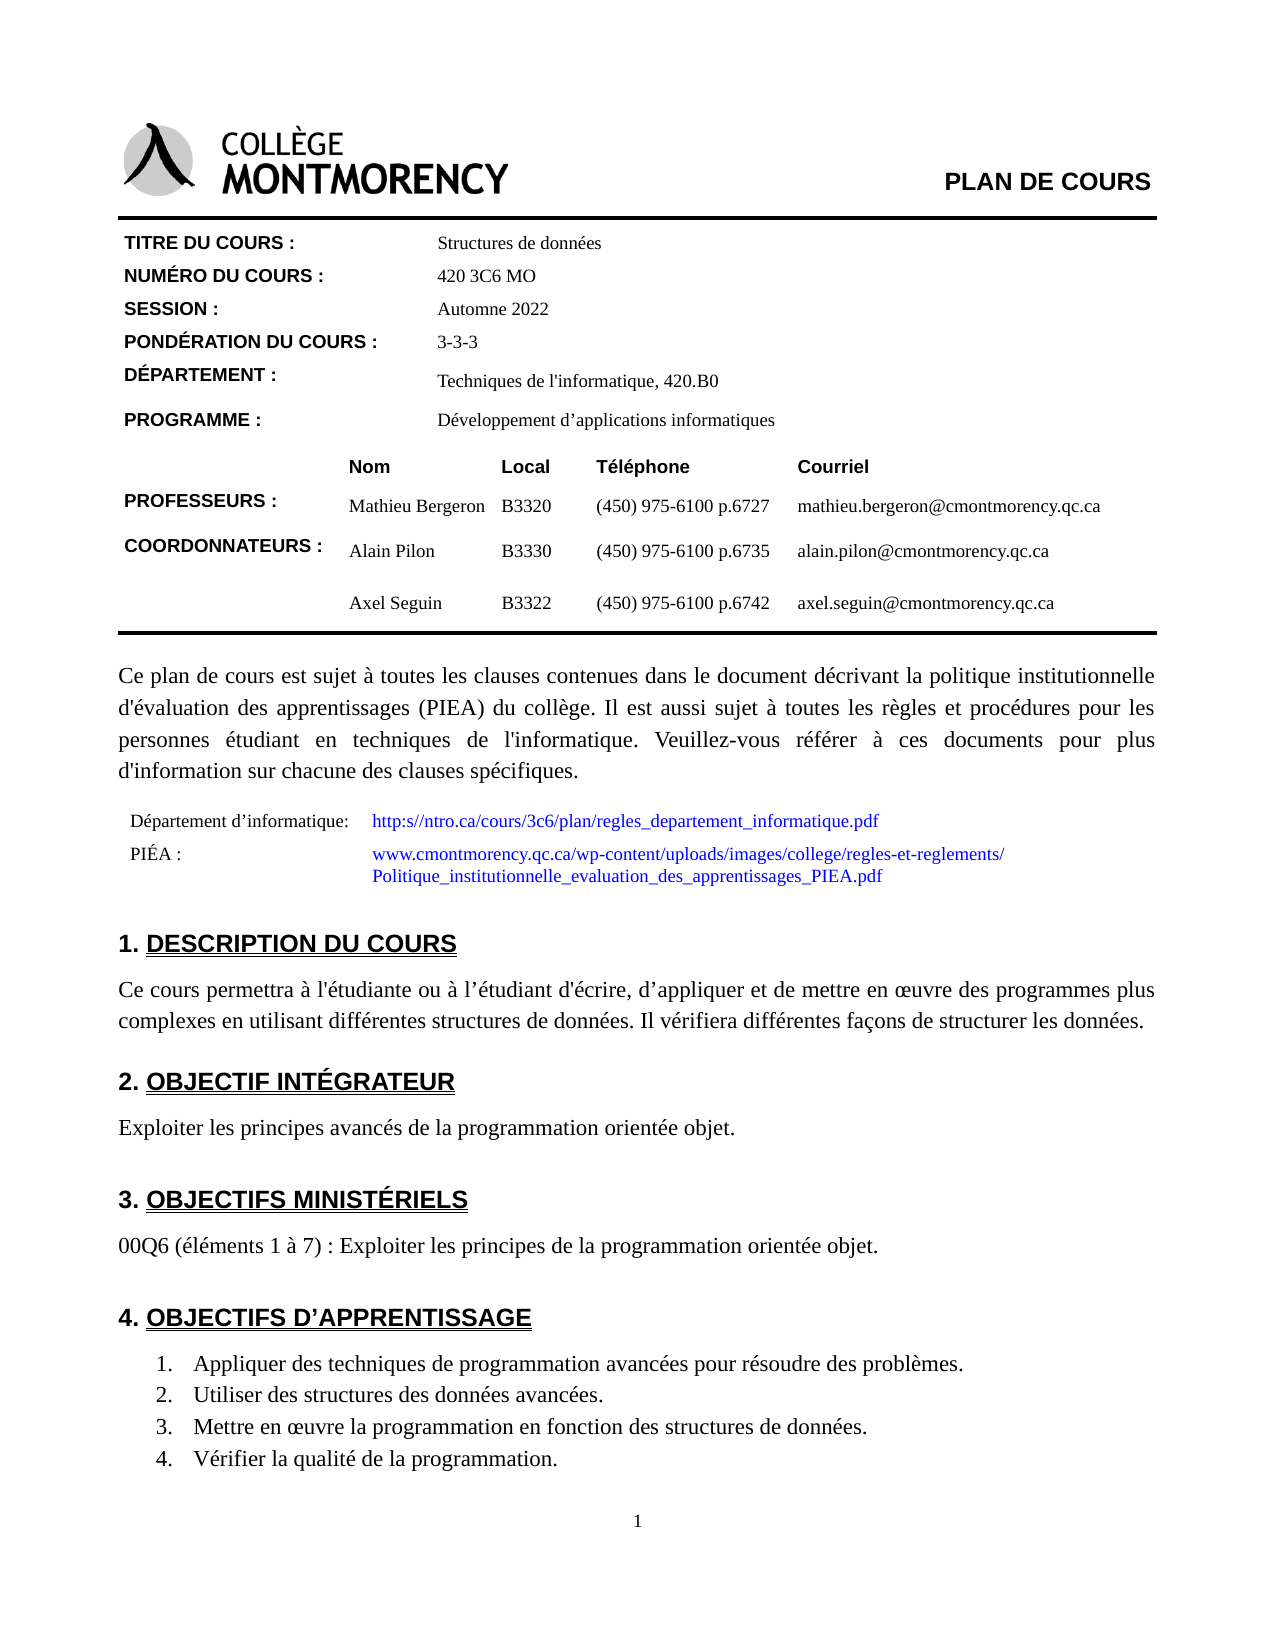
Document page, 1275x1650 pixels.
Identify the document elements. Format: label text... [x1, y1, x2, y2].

text Ce cours permettra à l'étudiante ou à l’étudiant d'écrire, d’appliquer et de mettre en œuvre des programmes plus complexes en utilisant différentes structures de données. Il vérifiera différentes façons de structurer les données. [118, 976, 1157, 1034]
table_cell PONDÉRATION DU COURS : [118, 325, 431, 358]
list Utiliser des structures des données avancées. [156, 1382, 1157, 1408]
table_cell [118, 580, 343, 631]
table_cell 3-3-3 [431, 325, 1157, 358]
subtitle OBJECTIFS D’APPRENTISSAGE [118, 1303, 1157, 1332]
table_cell Axel Seguin [343, 580, 496, 631]
table_cell 420 3C6 MO [431, 259, 1157, 292]
table_cell PIÉA : [118, 837, 360, 892]
table_cell Automne 2022 [431, 292, 1157, 325]
table_cell (450) 975-6100 p.6727 [591, 484, 791, 528]
table_cell mathieu.bergeron@cmontmorency.qc.ca [791, 484, 1157, 528]
subtitle OBJECTIFS MINISTÉRIELS [118, 1185, 1157, 1214]
text Ce plan de cours est sujet à toutes les clauses contenues dans le document décrivant la politique institutionnelle d'évaluation des apprentissages (PIEA) du collège. Il est aussi sujet à toutes les règles et procédures pour les personnes étudiant en techniques de l'informatique. Veuillez-vous référer à ces documents pour plus d'information sur chacune des clauses spécifiques. [118, 662, 1157, 783]
list Mettre en œuvre la programmation en fonction des structures de données. [156, 1413, 1157, 1439]
table_header PLAN DE COURS [638, 118, 1157, 201]
table_header Local [496, 451, 591, 484]
picture [123, 123, 509, 196]
table_cell B3330 [496, 529, 591, 580]
table_cell B3320 [496, 484, 591, 528]
table_cell (450) 975-6100 p.6735 [591, 529, 791, 580]
table_cell PROFESSEURS : [118, 484, 343, 528]
table_header Structures de données [431, 220, 1157, 259]
table_cell axel.seguin@cmontmorency.qc.ca [791, 580, 1157, 631]
table_cell SESSION : [118, 292, 431, 325]
table_cell Mathieu Bergeron [343, 484, 496, 528]
subtitle OBJECTIF INTÉGRATEUR [118, 1067, 1157, 1096]
table_header [118, 451, 343, 484]
list Vérifier la qualité de la programmation. [156, 1445, 1157, 1471]
table_cell alain.pilon@cmontmorency.qc.ca [791, 529, 1157, 580]
table_header Téléphone [591, 451, 791, 484]
table_cell Développement d’applications informatiques [431, 403, 1157, 436]
subtitle DESCRIPTION DU COURS [118, 929, 1157, 957]
table_header TITRE DU COURS : [118, 220, 431, 259]
table_cell COORDONNATEURS : [118, 529, 343, 580]
table_header Département d’informatique: [118, 804, 360, 837]
table_cell Techniques de l'informatique, 420.B0 [431, 358, 1157, 403]
table_cell DÉPARTEMENT : [118, 358, 431, 403]
table_header http:s//ntro.ca/cours/3c6/plan/regles_departement_informatique.pdf [360, 804, 1157, 837]
table_header [118, 118, 637, 201]
table_cell (450) 975-6100 p.6742 [591, 580, 791, 631]
table_cell B3322 [496, 580, 591, 631]
table_header Nom [343, 451, 496, 484]
list Appliquer des techniques de programmation avancées pour résoudre des problèmes. [156, 1350, 1157, 1376]
table_cell www.cmontmorency.qc.ca/wp-content/uploads/images/college/regles-et-reglements/Politique_institutionnelle_evaluation_des_apprentissages_PIEA.pdf [360, 837, 1157, 892]
text Exploiter les principes avancés de la programmation orientée objet. [118, 1114, 1157, 1140]
table_header Courriel [791, 451, 1157, 484]
text 00Q6 (éléments 1 à 7) : Exploiter les principes de la programmation orientée objet. [118, 1232, 1157, 1258]
table_cell NUMÉRO DU COURS : [118, 259, 431, 292]
table_cell Alain Pilon [343, 529, 496, 580]
table_cell PROGRAMME : [118, 403, 431, 436]
